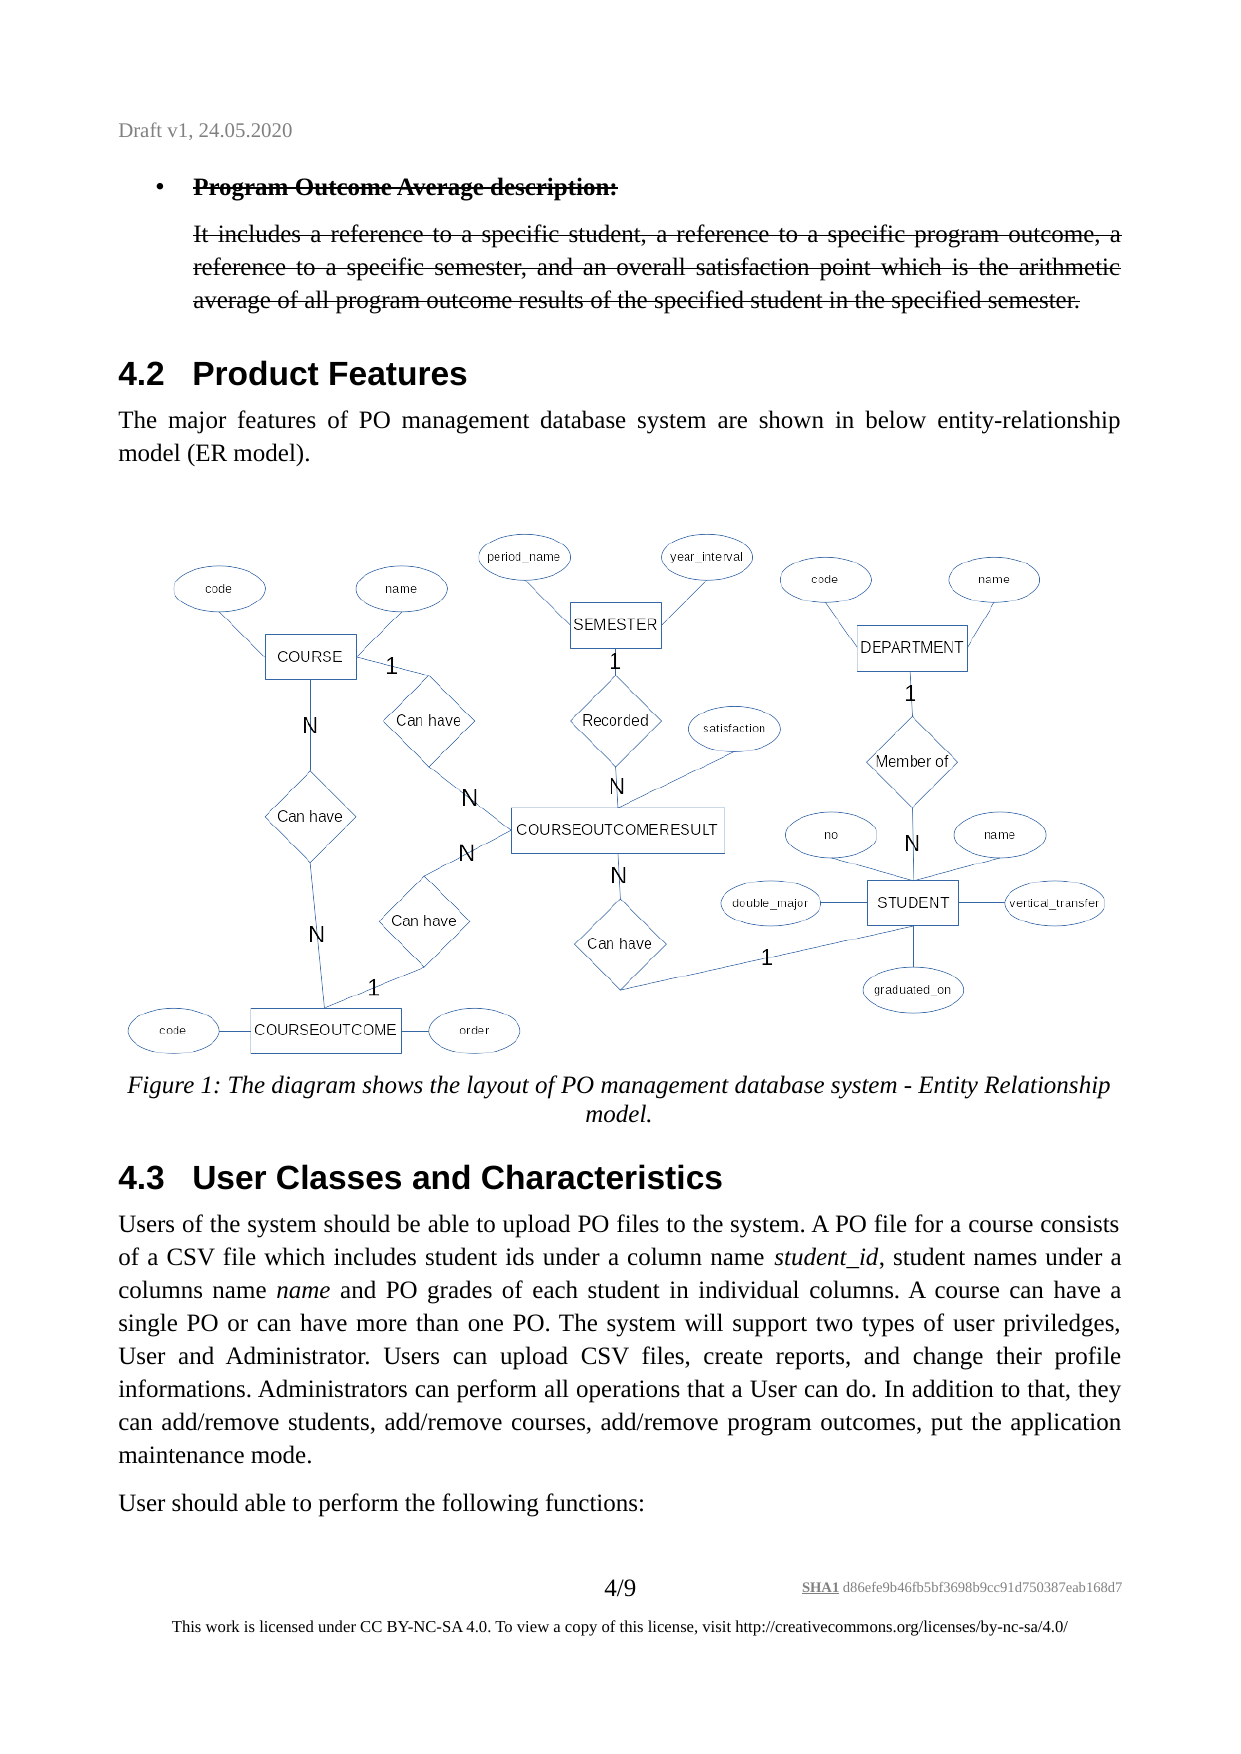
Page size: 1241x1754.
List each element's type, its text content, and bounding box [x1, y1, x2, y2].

list It includes a reference to a specific student, a reference to a specific program outcome, a reference to a specific semester, and an overall satisfaction point which is the arithmetic average of all program outcome results of the specified student in the specified semester. [156, 219, 1122, 314]
text Figure 1: The diagram shows the layout of PO management database system - Entity Relationship model. [118, 1071, 1122, 1128]
picture [118, 506, 1123, 1071]
text The major features of PO management database system are shown in below entity-relationship model (ER model). [118, 405, 1122, 467]
text Users of the system should be able to upload PO files to the system. A PO file for a course consists of a CSV file which includes student ids under a column name student_id, student names under a columns name name and PO grades of each student in individual columns. A course can have a single PO or can have more than one PO. The system will support two types of user priviledges, User and Administrator. Users can upload CSV files, create reports, and change their profile informations. Administrators can perform all operations that a User can do. In addition to that, they can add/remove students, add/remove courses, add/remove program outcomes, put the application maintenance mode. [118, 1209, 1122, 1469]
list Program Outcome Average description: [156, 172, 1122, 200]
subtitle User Classes and Characteristics [118, 1128, 1122, 1196]
subtitle Product Features [118, 354, 1122, 392]
text User should able to perform the following functions: [118, 1488, 1122, 1516]
